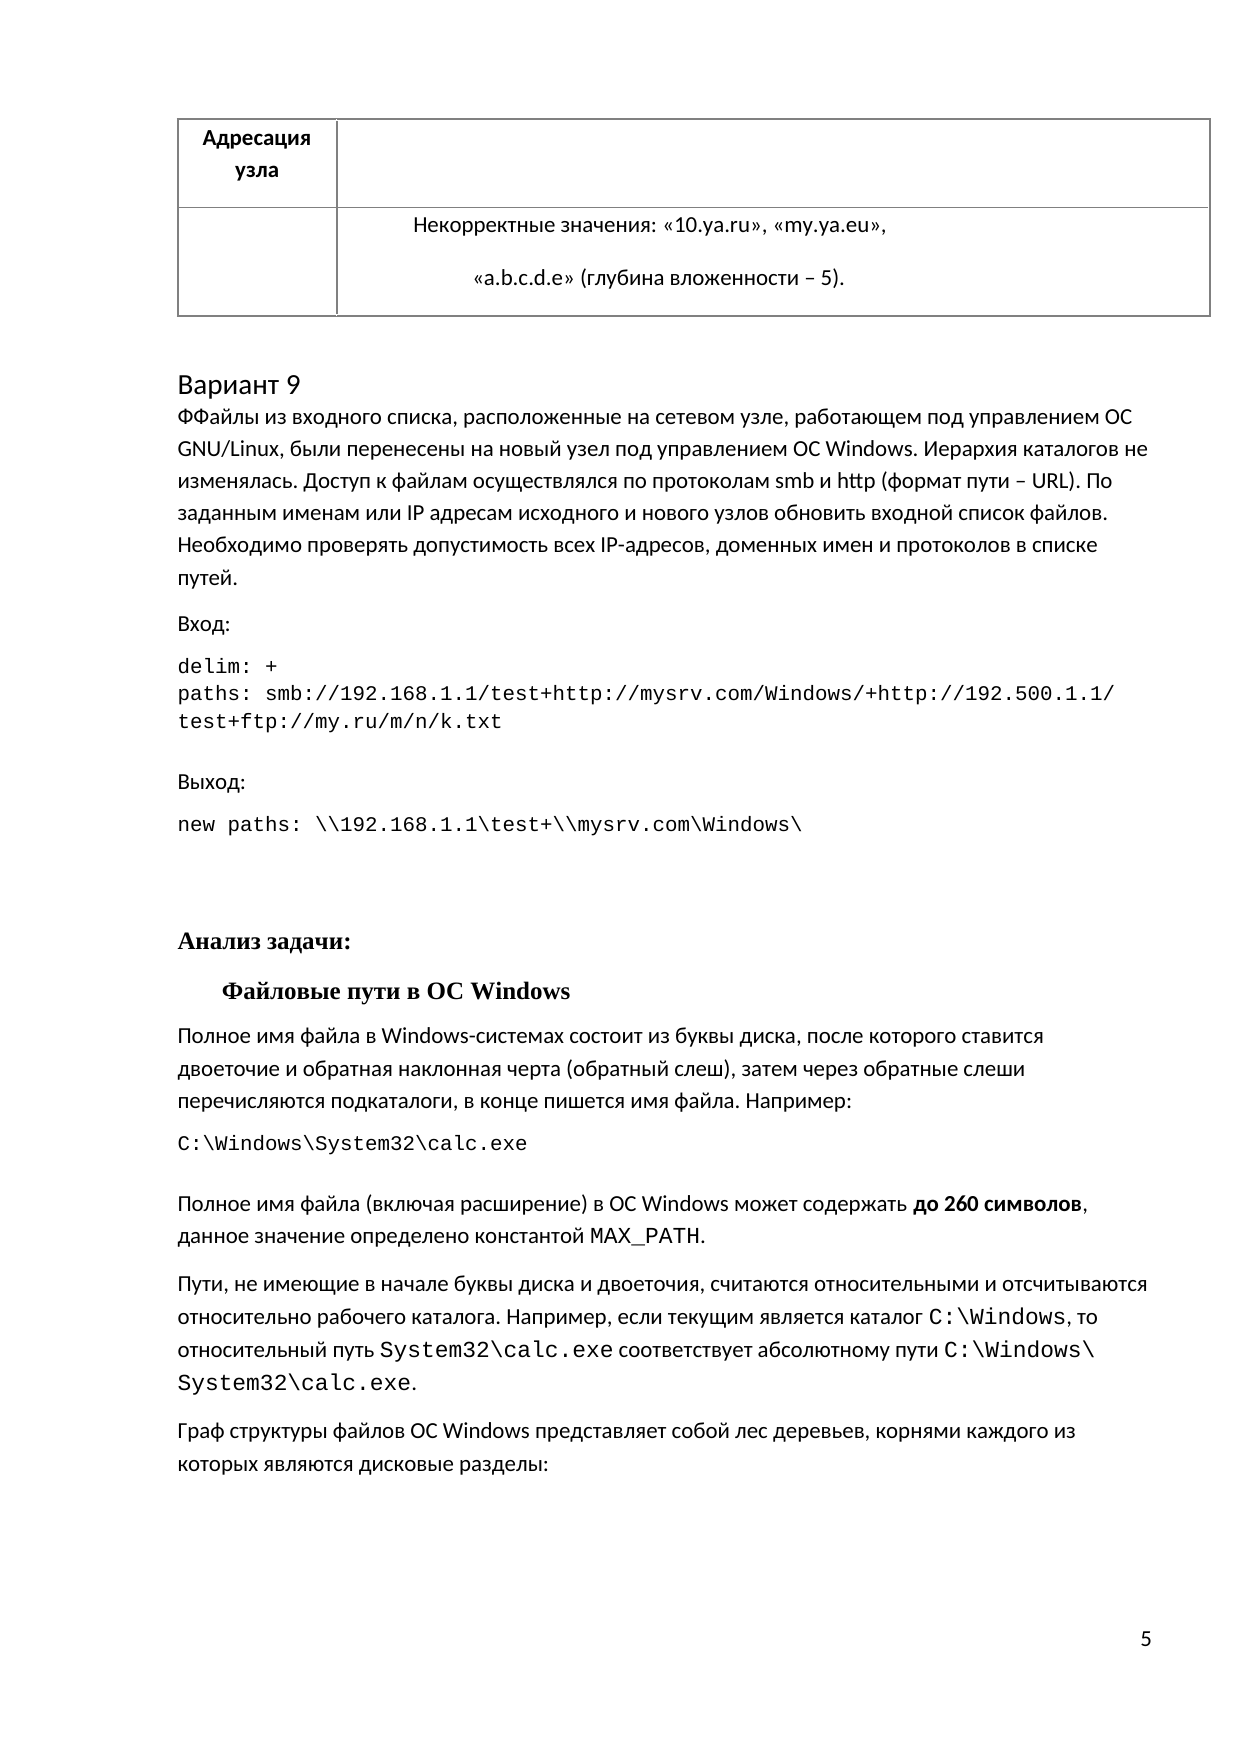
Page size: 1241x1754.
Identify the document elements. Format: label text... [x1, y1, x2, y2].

text new paths: \\192.168.1.1\test+\\mysrv.com\Windows\ [177, 814, 1152, 838]
text ФФайлы из входного списка, расположенные на сетевом узле, работающем под управлением ОС GNU/Linux, были перенесены на новый узел под управлением ОС Windows. Иерархия каталогов не изменялась. Доступ к файлам осуществлялся по протоколам smb и http (формат пути – URL). По заданным именам или IP адресам исходного и нового узлов обновить входной список файлов. Необходимо проверять допустимость всех IP-адресов, доменных имен и протоколов в списке путей. [177, 402, 1152, 591]
text paths: smb://192.168.1.1/test+http://mysrv.com/Windows/+http://192.500.1.1/test+ftp://my.ru/m/n/k.txt [177, 683, 1152, 734]
text Граф структуры файлов ОС Windows представляет собой лес деревьев, корнями каждого из которых являются дисковые разделы: [177, 1417, 1152, 1477]
text Полное имя файла (включая расширение) в ОС Windows может содержать до 260 символов, данное значение определено константой MAX_PATH. [177, 1189, 1152, 1251]
text Анализ задачи: [177, 926, 1152, 955]
table_header [338, 120, 1209, 207]
text Пути, не имеющие в начале буквы диска и двоеточия, считаются относительными и отсчитываются относительно рабочего каталога. Например, если текущим является каталог C:\Windows, то относительный путь System32\calc.exe соответствует абсолютному пути C:\Windows\System32\calc.exe. [177, 1269, 1152, 1398]
subtitle Вариант 9 [177, 366, 1151, 401]
table_cell Некорректные значения: «10.ya.ru», «my.ya.eu», «a.b.c.d.e» (глубина вложенности – 5). [336, 207, 1209, 315]
subtitle Файловые пути в ОС Windows [222, 976, 1114, 1005]
text Полное имя файла в Windows-системах состоит из буквы диска, после которого ставится двоеточие и обратная наклонная черта (обратный слеш), затем через обратные слеши перечисляются подкаталоги, в конце пишется имя файла. Например: [177, 1021, 1152, 1114]
table_cell [179, 208, 336, 315]
text Вход: [177, 609, 1152, 637]
text delim: + [177, 656, 1152, 680]
text C:\Windows\System32\calc.exe [177, 1133, 1152, 1156]
table_header Адресация узла [179, 120, 336, 207]
text Выход: [177, 767, 1152, 795]
